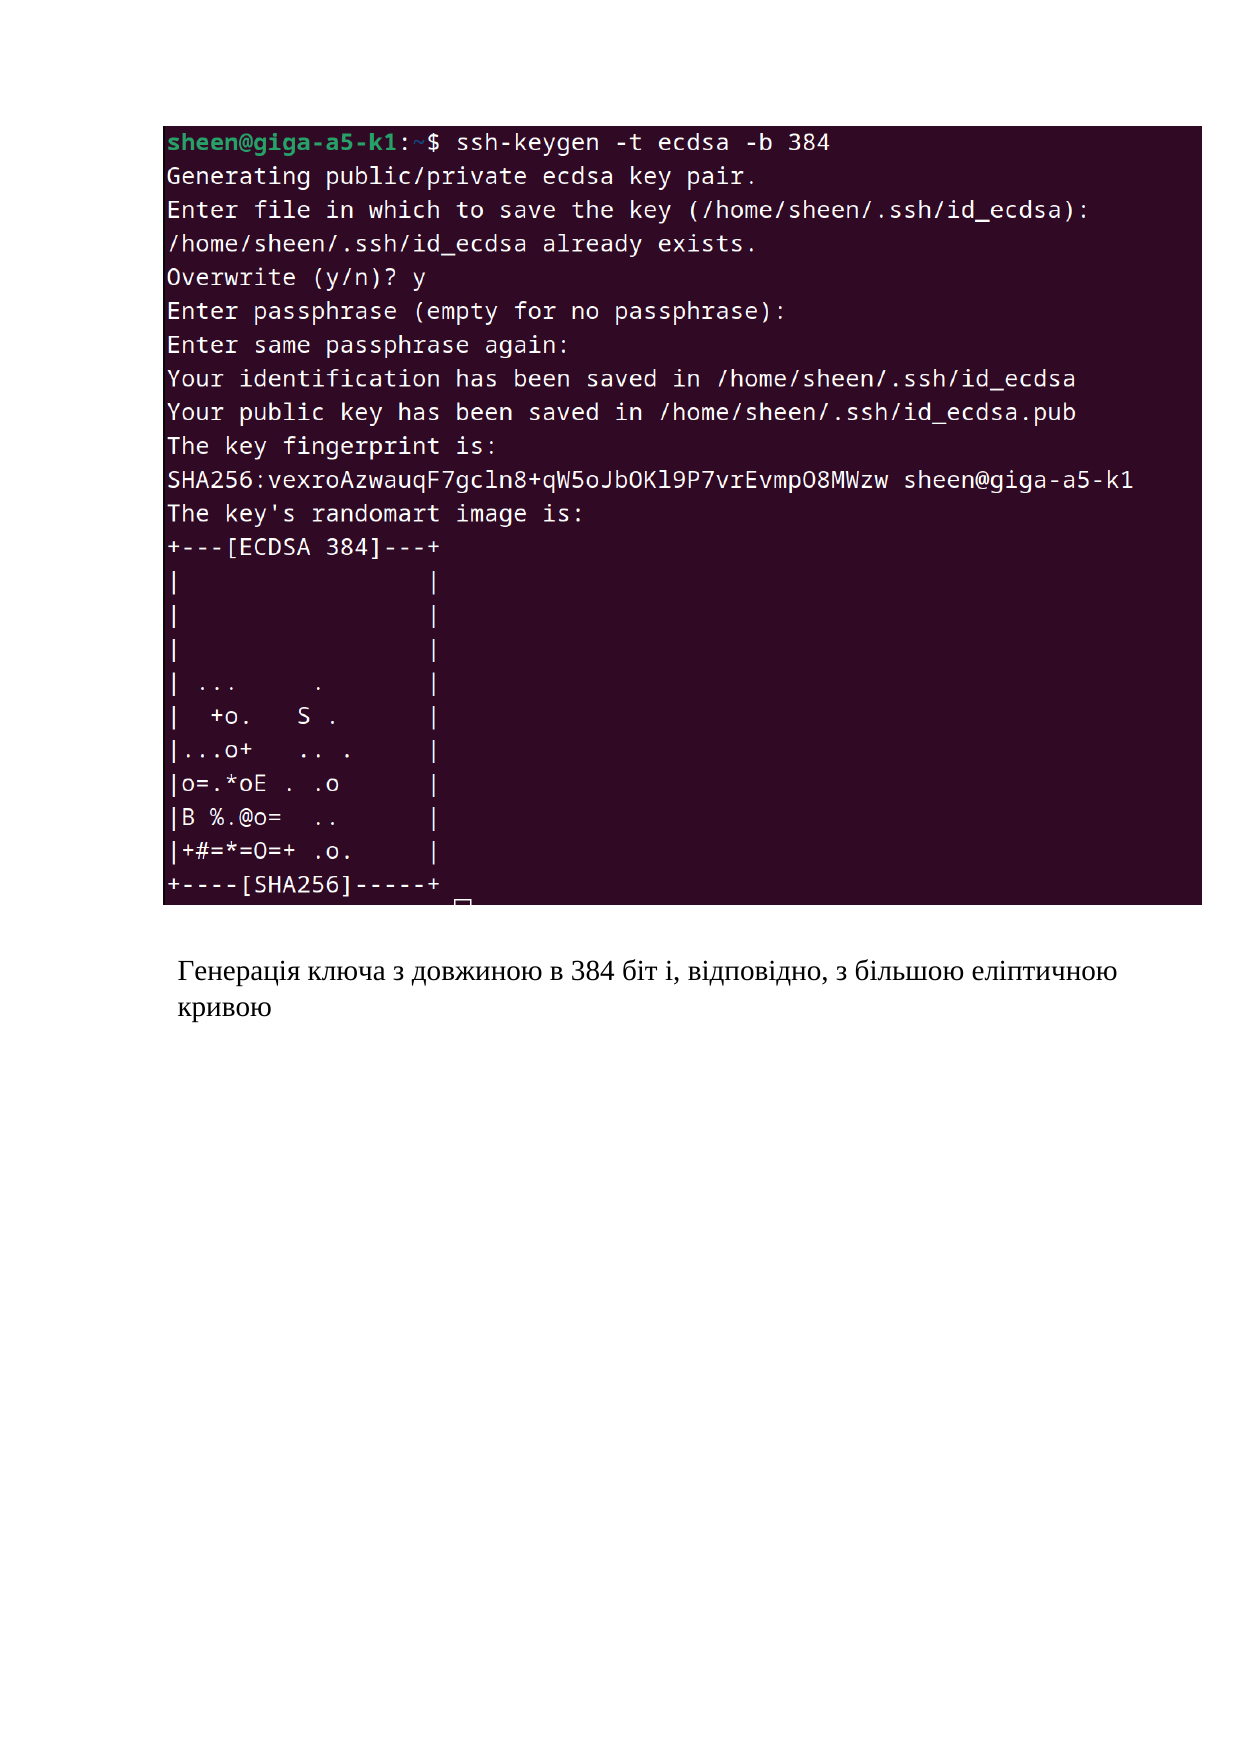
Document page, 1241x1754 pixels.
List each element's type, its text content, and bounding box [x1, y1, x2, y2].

text Генерація ключа з довжиною в 384 біт і, відповідно, з більшою еліптичною кривою [177, 953, 1152, 1023]
